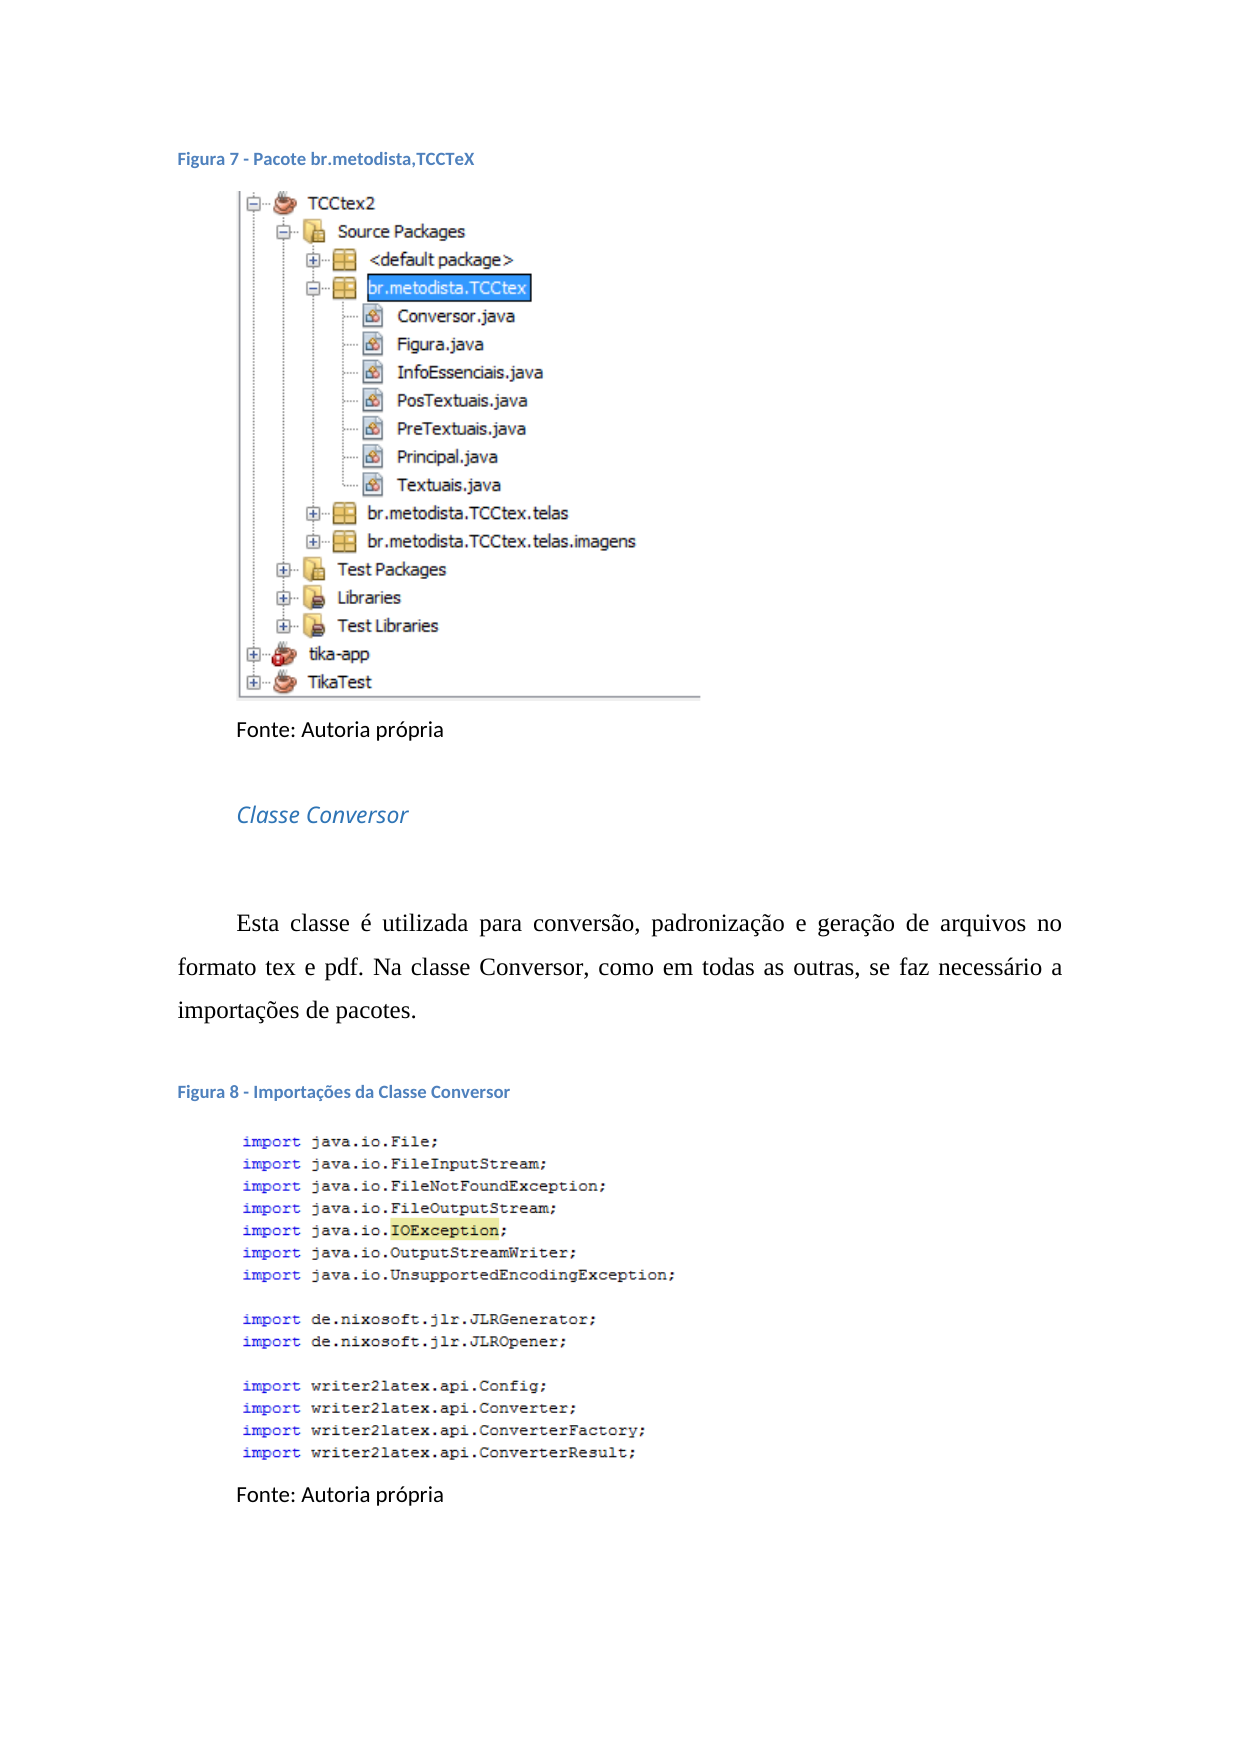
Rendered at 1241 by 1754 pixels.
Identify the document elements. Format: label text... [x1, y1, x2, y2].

text Figura 7 - Pacote br.metodista,TCCTeX [177, 148, 1063, 171]
subtitle Classe Conversor [177, 799, 1063, 830]
text Figura 8 - Importações da Classe Conversor [177, 1080, 1063, 1103]
text Fonte: Autoria própria [177, 1480, 1063, 1508]
text Fonte: Autoria própria [177, 715, 1063, 743]
text Esta classe é utilizada para conversão, padronização e geração de arquivos no formato tex e pdf. Na classe Conversor, como em todas as outras, se faz necessário a importações de pacotes. [177, 908, 1063, 1023]
